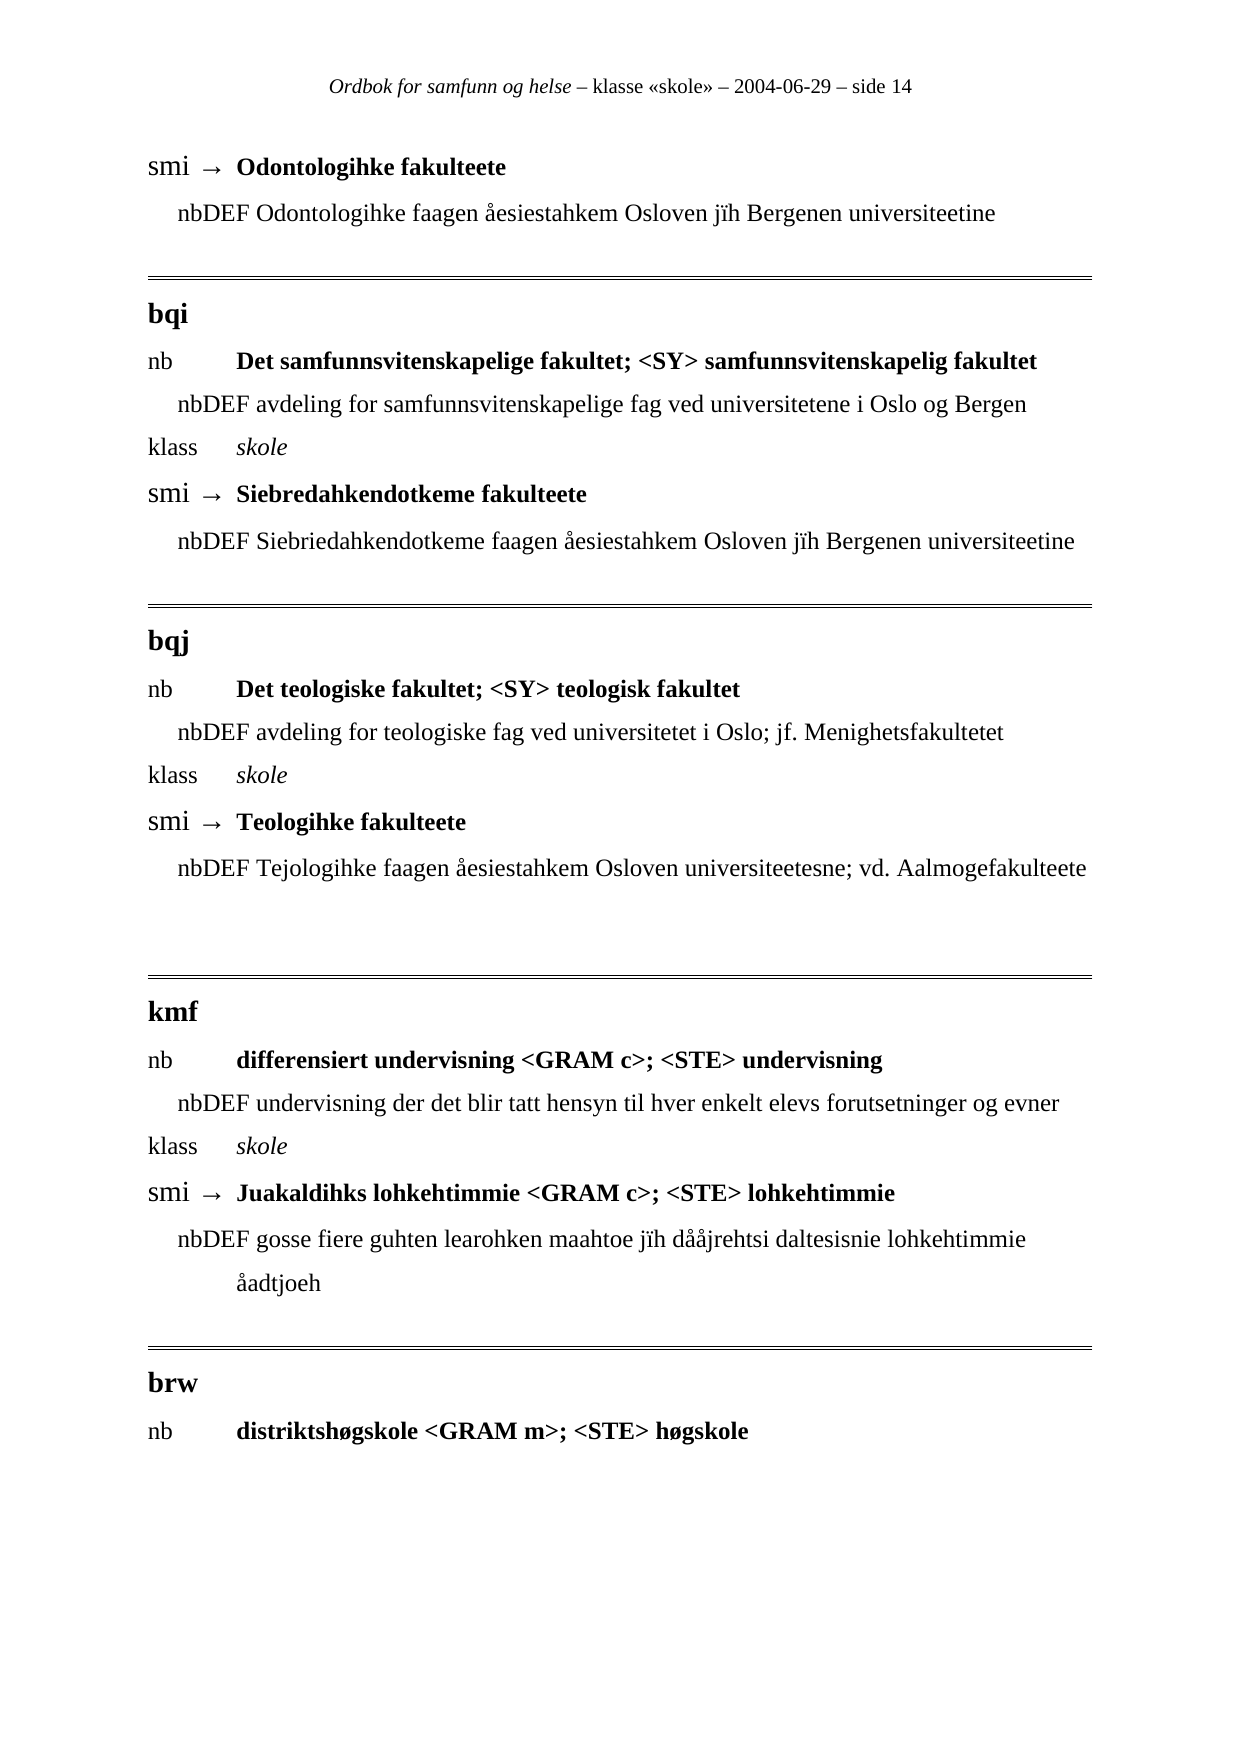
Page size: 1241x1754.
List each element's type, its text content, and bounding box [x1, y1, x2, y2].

text brw [148, 1365, 1092, 1399]
text klass skole [148, 760, 1092, 789]
text nb differensiert undervisning <GRAM c>; <STE> undervisning [148, 1045, 1092, 1073]
text smi → Odontologihke fakulteete [148, 148, 1092, 181]
text nbDEF undervisning der det blir tatt hensyn til hver enkelt elevs forutsetninger og evner [177, 1088, 1092, 1117]
text nbDEF Odontologihke faagen åesiestahkem Osloven jïh Bergenen universiteetine [177, 198, 1092, 227]
text nbDEF gosse fiere guhten learohken maahtoe jïh dååjrehtsi daltesisnie lohkehtimmie åadtjoeh [177, 1224, 1092, 1296]
text nb distriktshøgskole <GRAM m>; <STE> høgskole [148, 1416, 1092, 1444]
text nbDEF Tejologihke faagen åesiestahkem Osloven universiteetesne; vd. Aalmogefakulteete [177, 853, 1092, 882]
text klass skole [148, 1131, 1092, 1160]
text nbDEF avdeling for samfunnsvitenskapelige fag ved universitetene i Oslo og Bergen [177, 389, 1092, 418]
text nb Det samfunnsvitenskapelige fakultet; <SY> samfunnsvitenskapelig fakultet [148, 346, 1092, 375]
text smi → Siebredahkendotkeme fakulteete [148, 475, 1092, 509]
text nb Det teologiske fakultet; <SY> teologisk fakultet [148, 674, 1092, 703]
text bqi [148, 296, 1092, 329]
text smi → Juakaldihks lohkehtimmie <GRAM c>; <STE> lohkehtimmie [148, 1174, 1092, 1208]
text bqj [148, 623, 1092, 657]
text kmf [148, 994, 1092, 1028]
text smi → Teologihke fakulteete [148, 803, 1092, 837]
text klass skole [148, 432, 1092, 461]
text nbDEF avdeling for teologiske fag ved universitetet i Oslo; jf. Menighetsfakultetet [177, 717, 1092, 746]
text nbDEF Siebriedahkendotkeme faagen åesiestahkem Osloven jïh Bergenen universiteetine [177, 526, 1092, 554]
